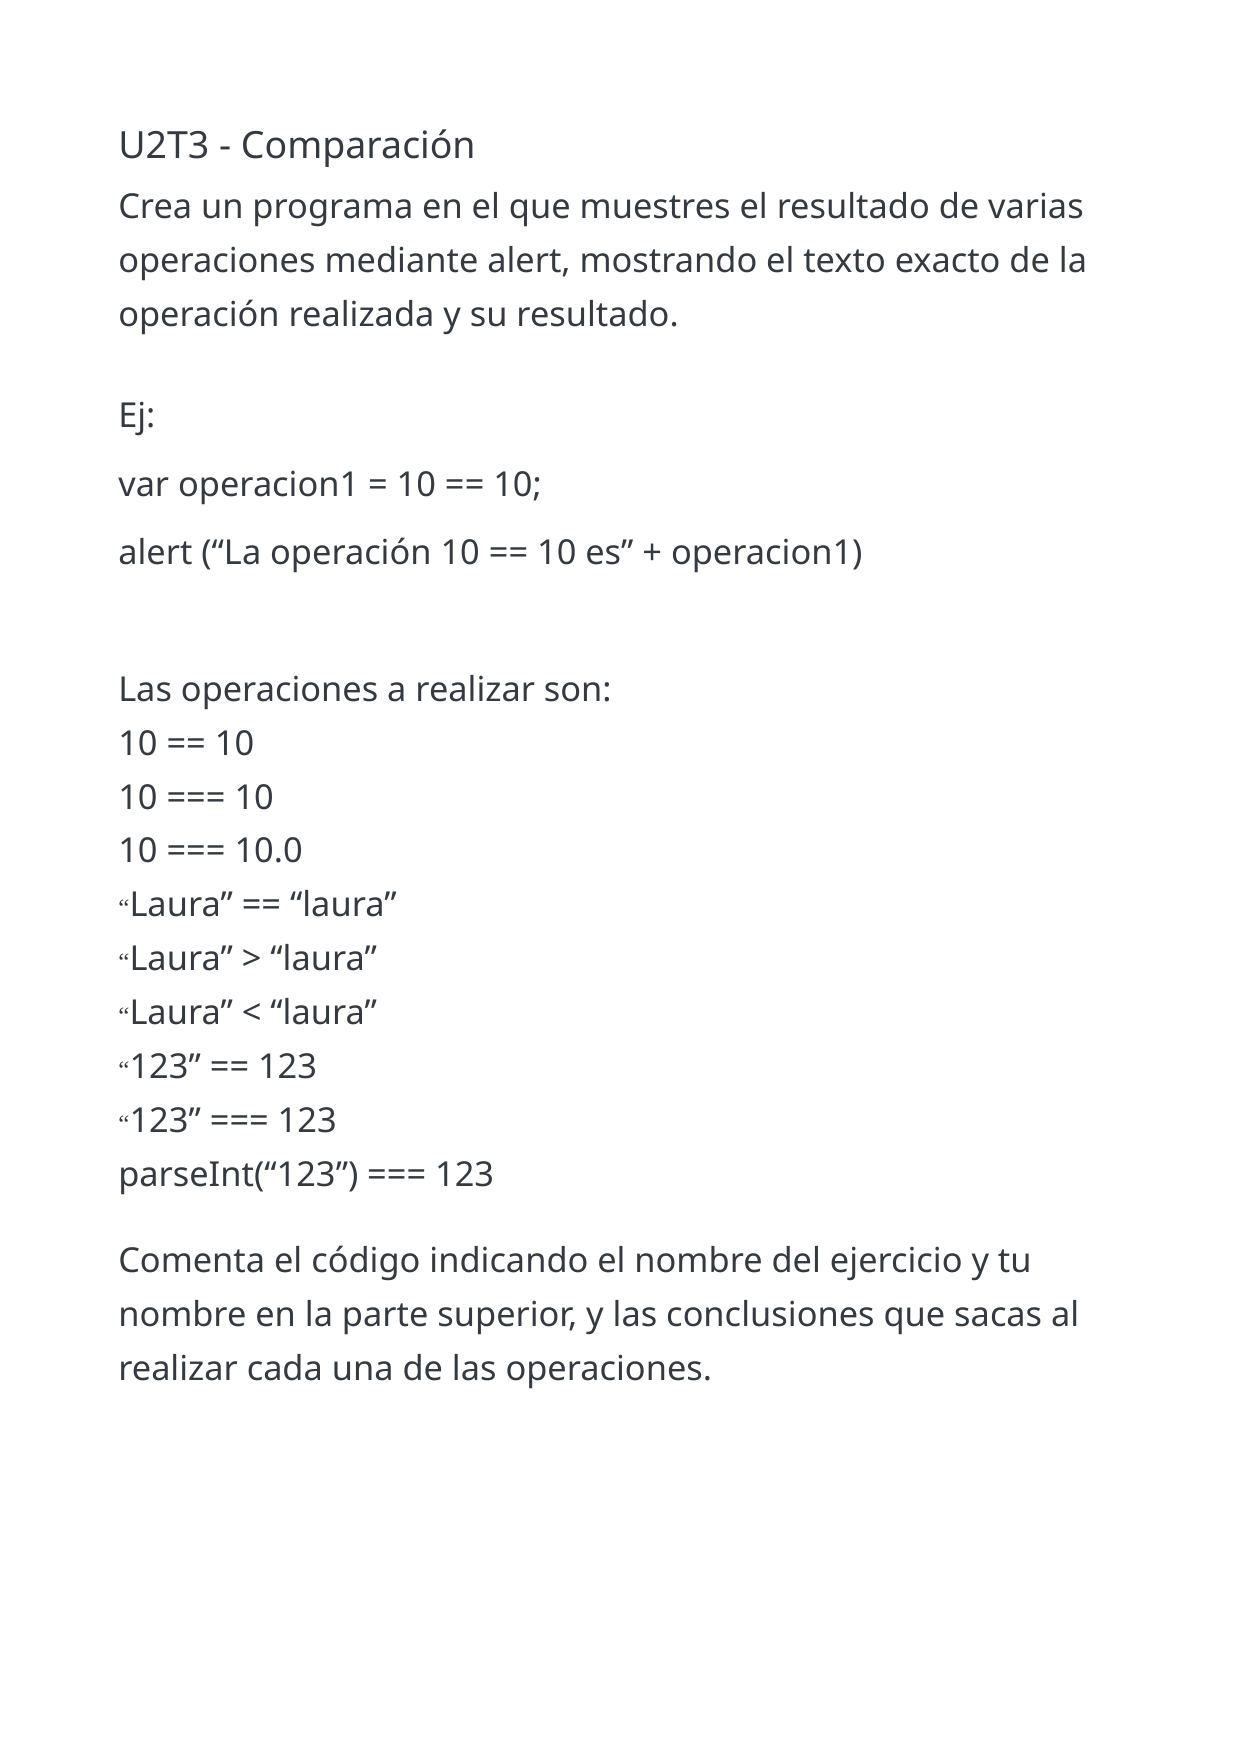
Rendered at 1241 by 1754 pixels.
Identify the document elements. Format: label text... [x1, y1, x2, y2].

text Ej: [118, 391, 1122, 438]
text 10 == 10 [118, 718, 1122, 765]
text 10 === 10 [118, 772, 1122, 819]
text “123” == 123 [118, 1042, 1122, 1088]
text “Laura” == “laura” [118, 880, 1122, 927]
text Las operaciones a realizar son: [118, 664, 1122, 711]
text alert (“La operación 10 == 10 es” + operacion1) [118, 528, 1122, 574]
text 10 === 10.0 [118, 826, 1122, 873]
text “Laura” > “laura” [118, 934, 1122, 981]
text var operacion1 = 10 == 10; [118, 459, 1122, 506]
text “Laura” < “laura” [118, 988, 1122, 1034]
text Comenta el código indicando el nombre del ejercicio y tu nombre en la parte superior, y las conclusiones que sacas al realizar cada una de las operaciones. [118, 1236, 1122, 1391]
text parseInt(“123”) === 123 [118, 1149, 1122, 1196]
text Crea un programa en el que muestres el resultado de varias operaciones mediante alert, mostrando el texto exacto de la operación realizada y su resultado. [118, 182, 1122, 336]
subtitle U2T3 - Comparación [118, 118, 1122, 169]
text “123” === 123 [118, 1095, 1122, 1142]
